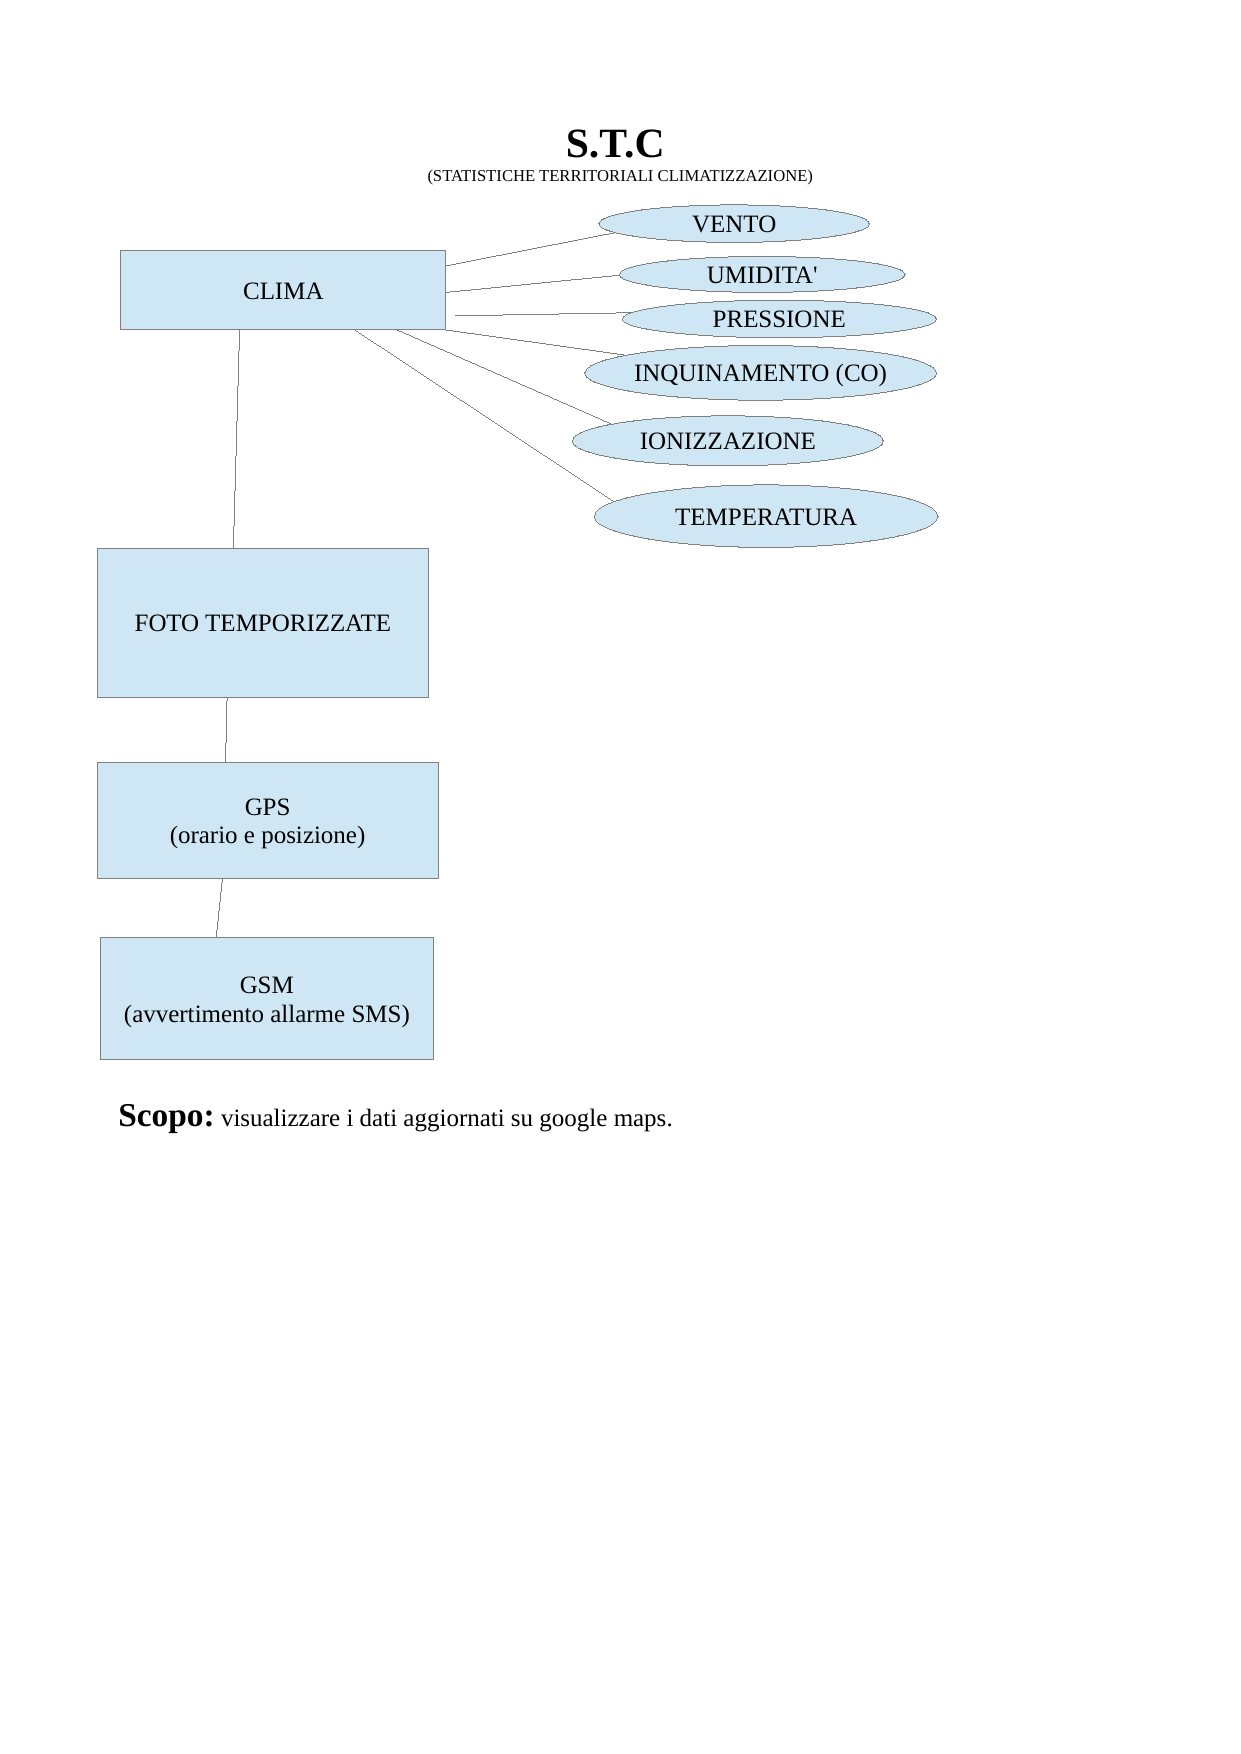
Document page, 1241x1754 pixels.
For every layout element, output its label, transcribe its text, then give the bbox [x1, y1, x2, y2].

text Scopo: visualizzare i dati aggiornati su google maps. [118, 1096, 1122, 1134]
text S.T.C (STATISTICHE TERRITORIALI CLIMATIZZAZIONE) [118, 118, 1122, 185]
